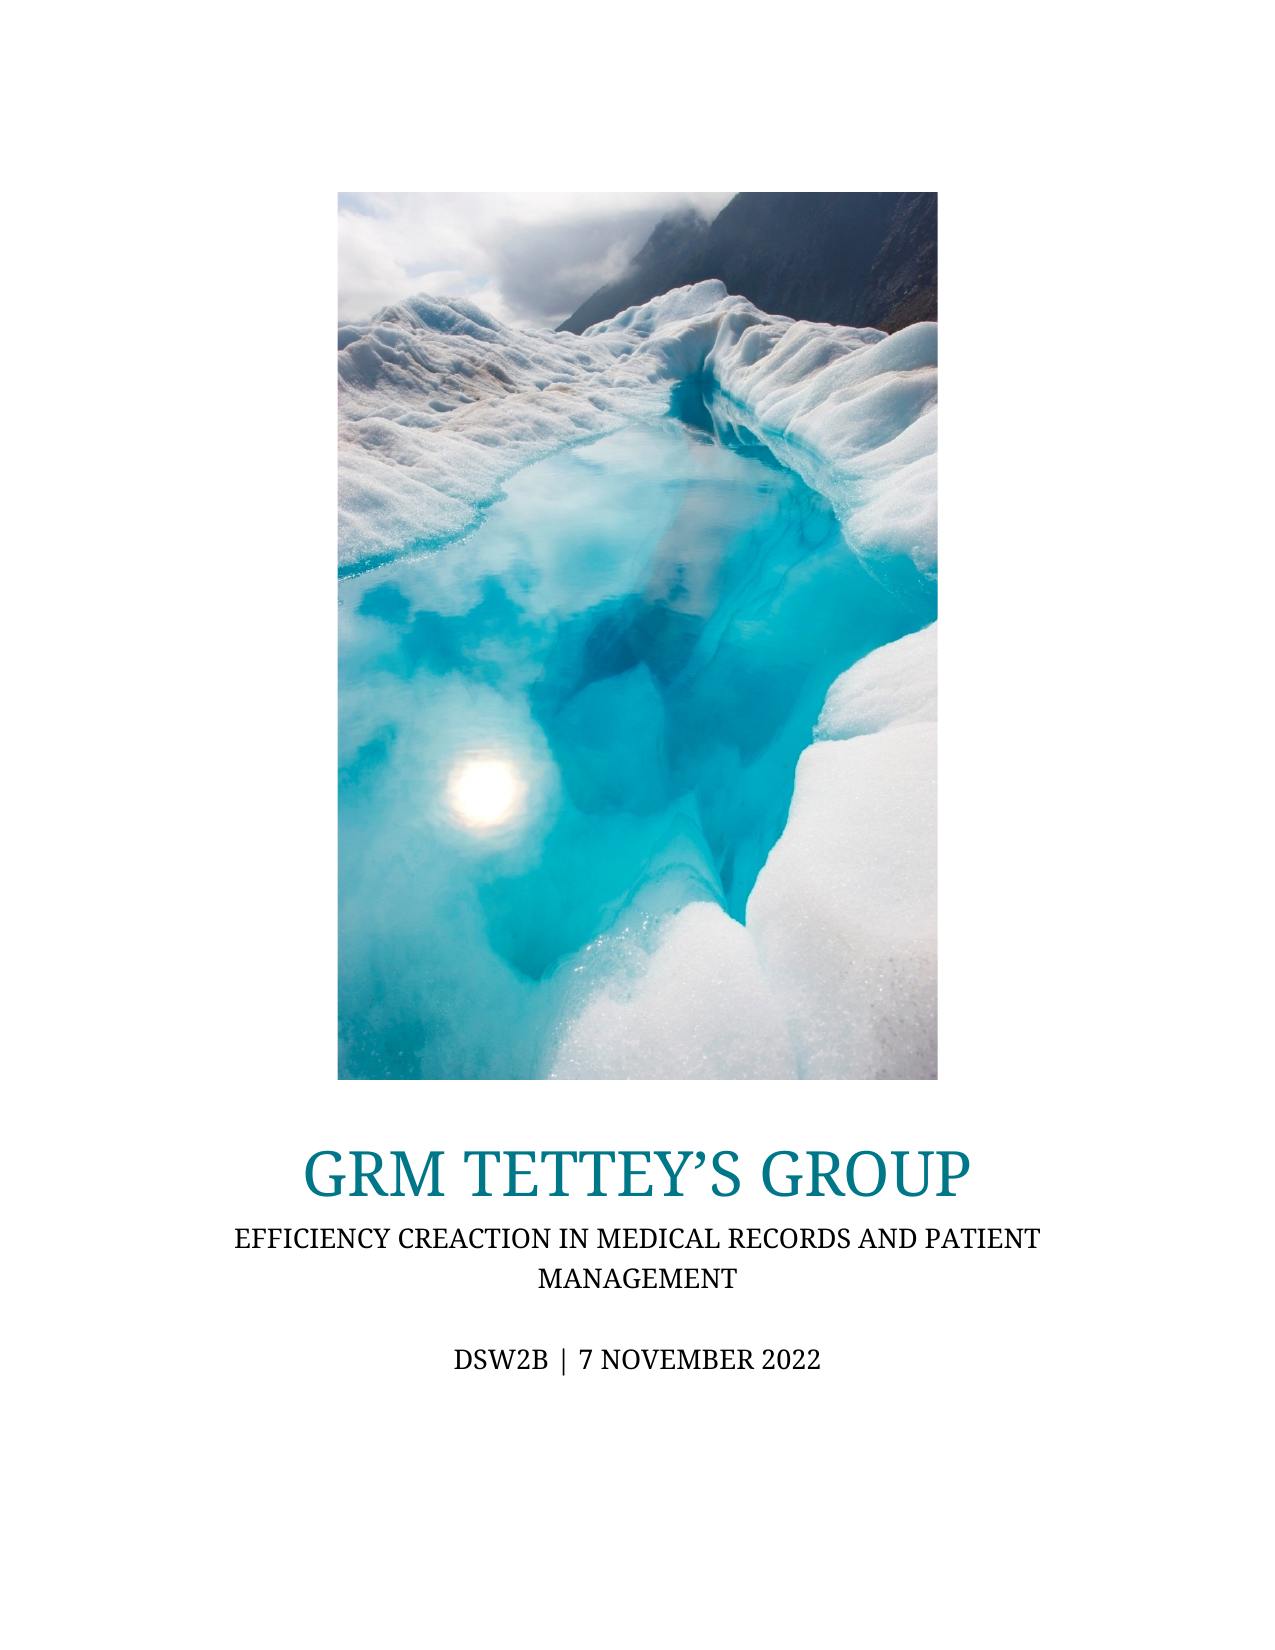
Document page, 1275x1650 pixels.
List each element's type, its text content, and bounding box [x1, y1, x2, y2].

title GRM TETTEY’S GROUP [187, 1130, 1087, 1215]
subtitle DSW2B | 7 NOVEMBER 2022 [187, 1341, 1087, 1378]
subtitle EFFICIENCY CREACTION IN MEDICAL RECORDS AND PATIENT MANAGEMENT [187, 1219, 1087, 1297]
